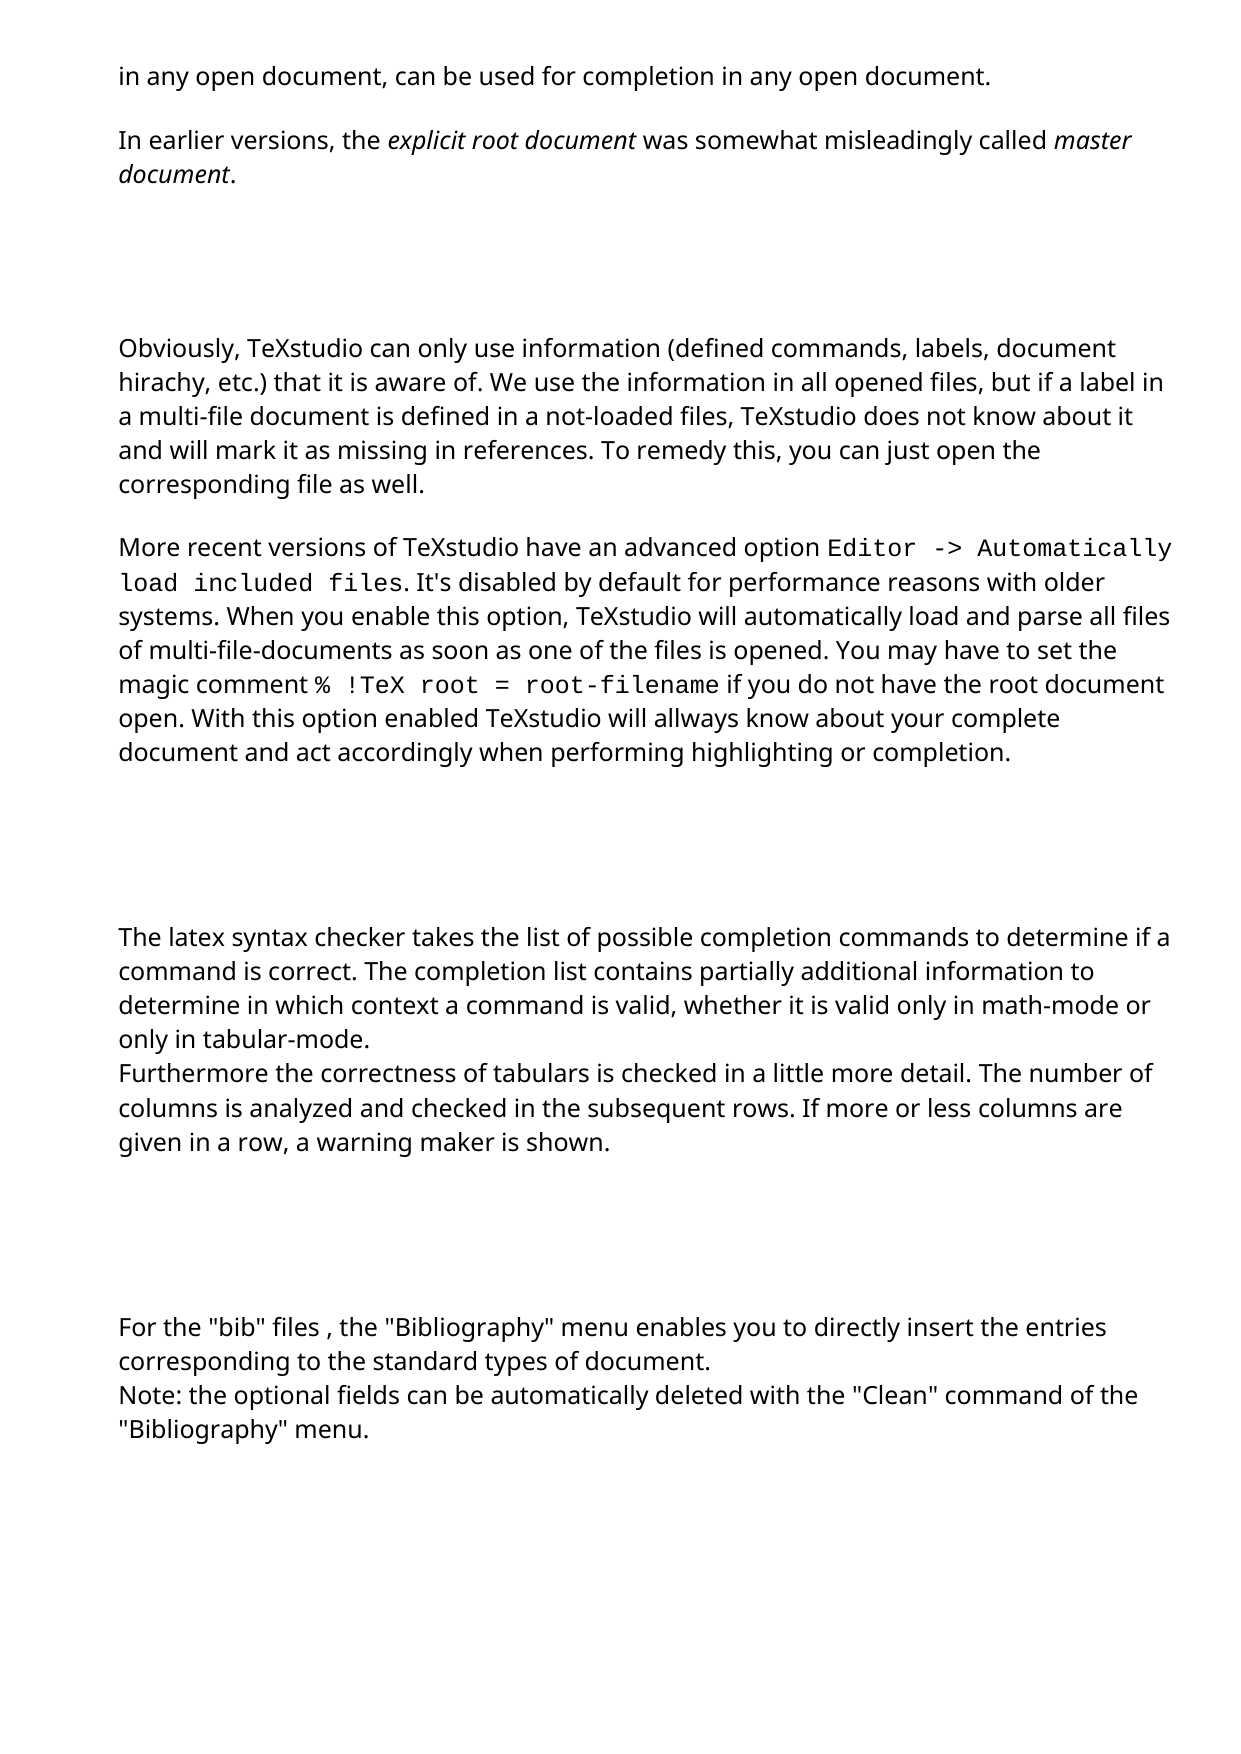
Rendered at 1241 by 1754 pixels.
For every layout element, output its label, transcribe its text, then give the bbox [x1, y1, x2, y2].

subtitle 4.1.2 Loaded Documents [165, 267, 1134, 307]
subtitle 4.2 Syntax Check [165, 845, 1134, 896]
text Obviously, TeXstudio can only use information (defined commands, labels, document hirachy, etc.) that it is aware of. We use the information in all opened files, but if a label in a multi-file document is defined in a not-loaded files, TeXstudio does not know about it and will mark it as missing in references. To remedy this, you can just open the corresponding file as well. [118, 330, 1181, 501]
subtitle 4.3 Bibliography [165, 1235, 1134, 1286]
text More recent versions of TeXstudio have an advanced option Editor -> Automatically load included files. It's disabled by default for performance reasons with older systems. When you enable this option, TeXstudio will automatically load and parse all files of multi-file-documents as soon as one of the files is opened. You may have to set the magic comment % !TeX root = root-filename if you do not have the root document open. With this option enabled TeXstudio will allways know about your complete document and act accordingly when performing highlighting or completion. [118, 530, 1181, 769]
text In earlier versions, the explicit root document was somewhat misleadingly called master document. [118, 123, 1181, 191]
text in any open document, can be used for completion in any open document. [118, 59, 1181, 93]
text For the "bib" files , the "Bibliography" menu enables you to directly insert the entries corresponding to the standard types of document. Note: the optional fields can be automatically deleted with the "Clean" command of the "Bibliography" menu. [118, 1309, 1181, 1445]
text The latex syntax checker takes the list of possible completion commands to determine if a command is correct. The completion list contains partially additional information to determine in which context a command is valid, whether it is valid only in math-mode or only in tabular-mode. Furthermore the correctness of tabulars is checked in a little more detail. The number of columns is analyzed and checked in the subsequent rows. If more or less columns are given in a row, a warning maker is shown. [118, 920, 1181, 1158]
